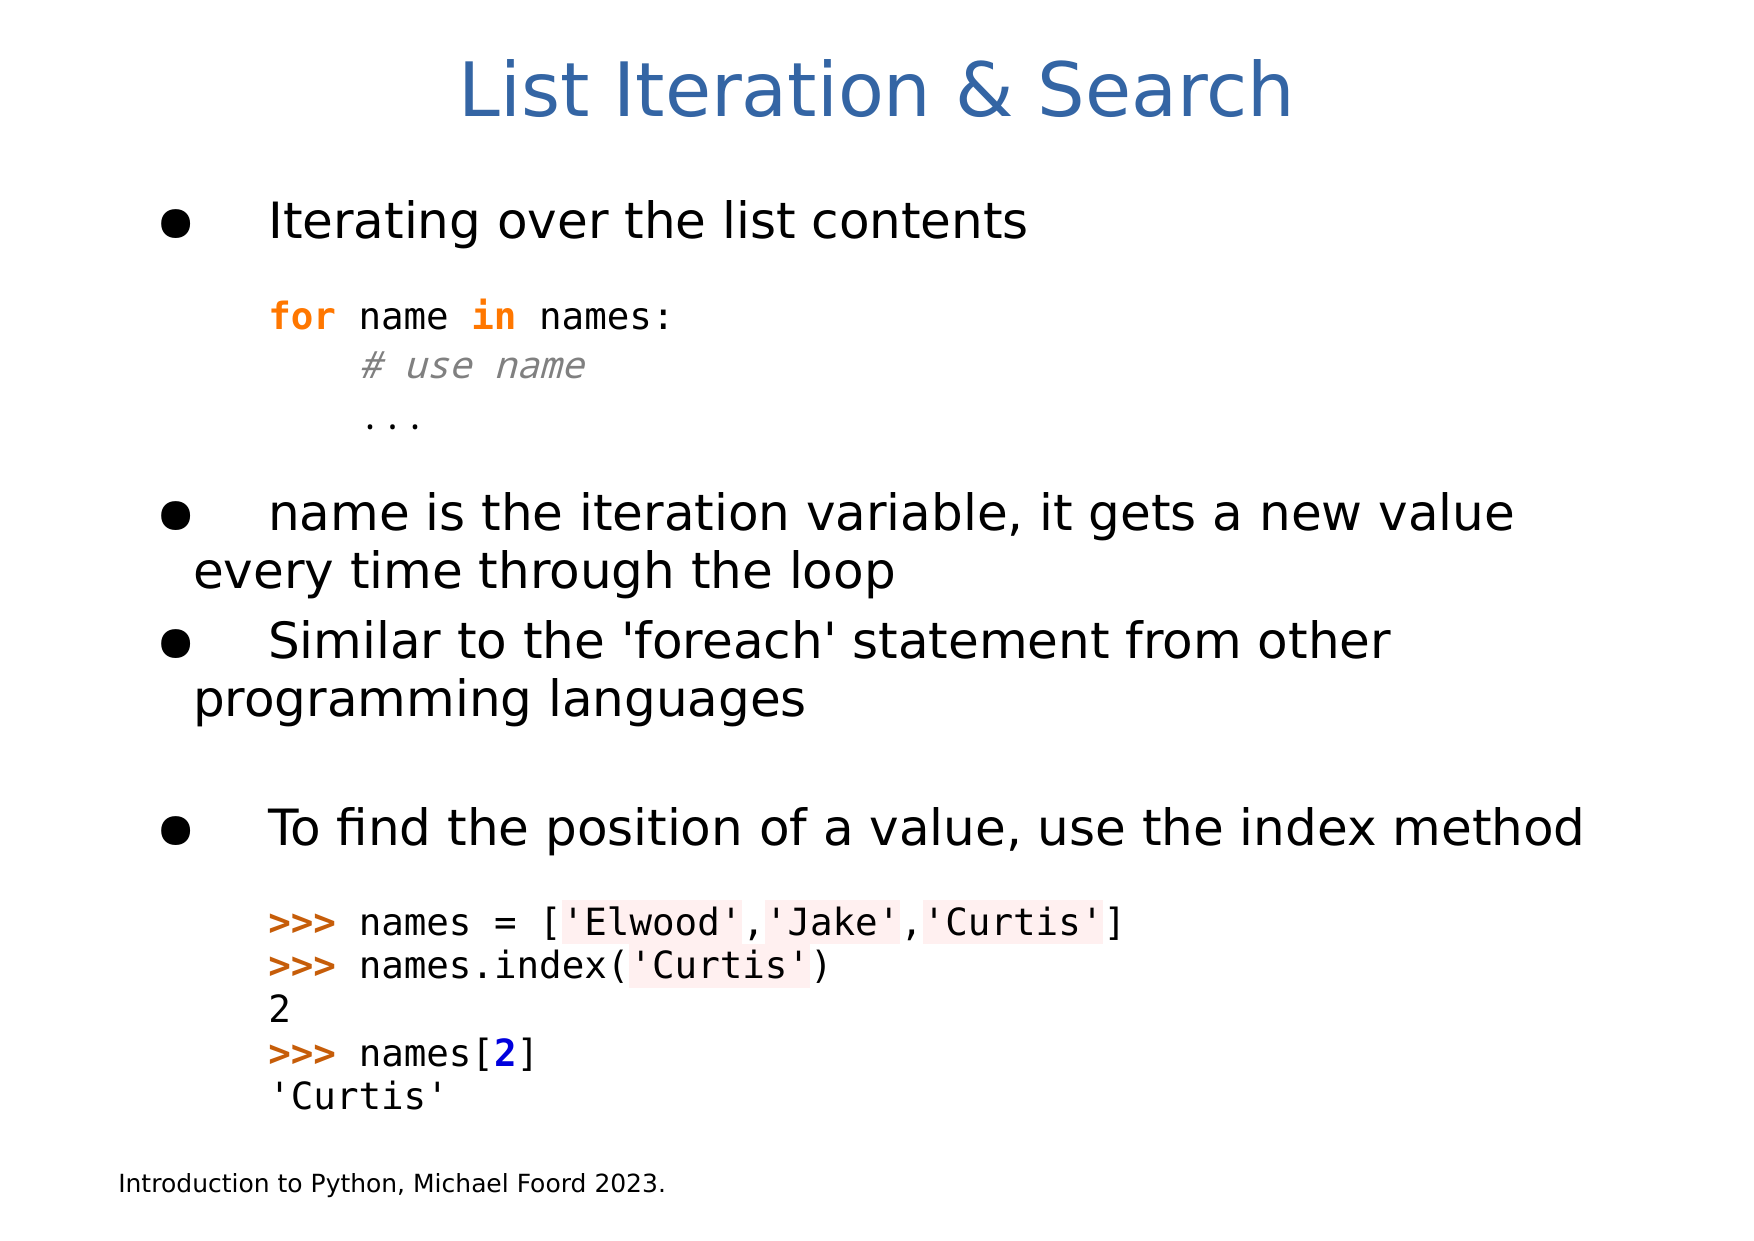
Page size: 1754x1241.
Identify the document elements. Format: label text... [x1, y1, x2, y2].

text 'Curtis' [268, 1075, 1636, 1119]
list Iterating over the list contents [156, 192, 1636, 251]
list name is the iteration variable, it gets a new value every time through the loop [156, 484, 1636, 600]
subtitle List Iteration & Search [118, 47, 1636, 134]
list Similar to the 'foreach' statement from other programming languages [156, 612, 1636, 728]
text for name in names: [268, 294, 1636, 338]
text # use name [268, 338, 1636, 389]
text >>> names = ['Elwood','Jake','Curtis'] [268, 900, 1636, 944]
text >>> names.index('Curtis') [268, 944, 1636, 988]
text 2 [268, 988, 1636, 1031]
text ... [268, 389, 1636, 440]
list To find the position of a value, use the index method [156, 798, 1636, 857]
text >>> names[2] [268, 1031, 1636, 1075]
